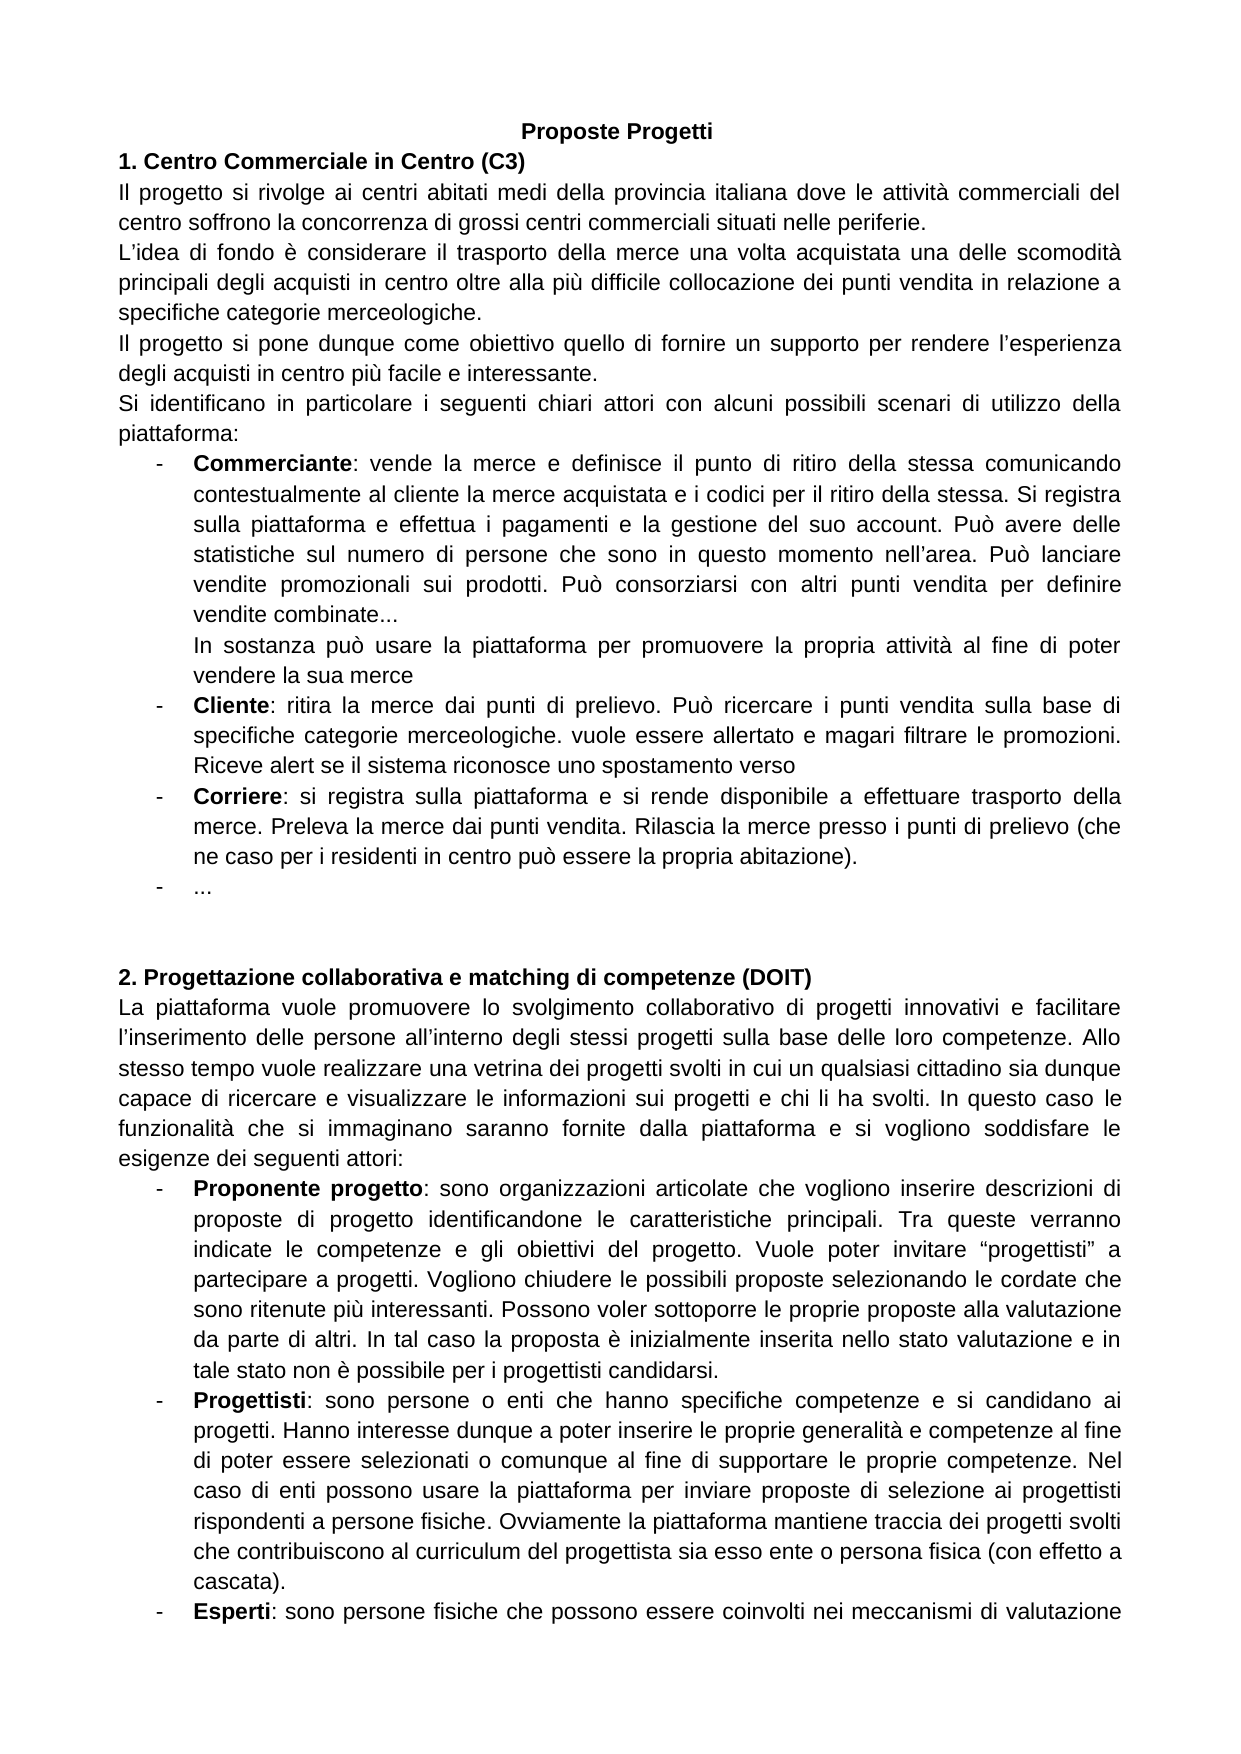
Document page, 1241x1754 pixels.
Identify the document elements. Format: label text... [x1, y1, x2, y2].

text L’idea di fondo è considerare il trasporto della merce una volta acquistata una delle scomodità principali degli acquisti in centro oltre alla più difficile collocazione dei punti vendita in relazione a specifiche categorie merceologiche. [118, 239, 1122, 326]
text La piattaforma vuole promuovere lo svolgimento collaborativo di progetti innovativi e facilitare l’inserimento delle persone all’interno degli stessi progetti sulla base delle loro competenze. Allo stesso tempo vuole realizzare una vetrina dei progetti svolti in cui un qualsiasi cittadino sia dunque capace di ricercare e visualizzare le informazioni sui progetti e chi li ha svolti. In questo caso le funzionalità che si immaginano saranno fornite dalla piattaforma e si vogliono soddisfare le esigenze dei seguenti attori: [118, 994, 1122, 1171]
text Il progetto si rivolge ai centri abitati medi della provincia italiana dove le attività commerciali del centro soffrono la concorrenza di grossi centri commerciali situati nelle periferie. [118, 178, 1122, 235]
text 2. Progettazione collaborativa e matching di competenze (DOIT) [118, 964, 1122, 990]
text In sostanza può usare la piattaforma per promuovere la propria attività al fine di poter vendere la sua merce [193, 632, 1122, 688]
list Esperti: sono persone fisiche che possono essere coinvolti nei meccanismi di valutazione [156, 1598, 1122, 1624]
text Il progetto si pone dunque come obiettivo quello di fornire un supporto per rendere l’esperienza degli acquisti in centro più facile e interessante. [118, 329, 1122, 386]
list Cliente: ritira la merce dai punti di prelievo. Può ricercare i punti vendita sulla base di specifiche categorie merceologiche. vuole essere allertato e magari filtrare le promozioni. Riceve alert se il sistema riconosce uno spostamento verso [156, 692, 1122, 779]
text 1. Centro Commerciale in Centro (C3) [118, 148, 1122, 174]
list Commerciante: vende la merce e definisce il punto di ritiro della stessa comunicando contestualmente al cliente la merce acquistata e i codici per il ritiro della stessa. Si registra sulla piattaforma e effettua i pagamenti e la gestione del suo account. Può avere delle statistiche sul numero di persone che sono in questo momento nell’area. Può lanciare vendite promozionali sui prodotti. Può consorziarsi con altri punti vendita per definire vendite combinate... [156, 450, 1122, 628]
list Proponente progetto: sono organizzazioni articolate che vogliono inserire descrizioni di proposte di progetto identificandone le caratteristiche principali. Tra queste verranno indicate le competenze e gli obiettivi del progetto. Vuole poter invitare “progettisti” a partecipare a progetti. Vogliono chiudere le possibili proposte selezionando le cordate che sono ritenute più interessanti. Possono voler sottoporre le proprie proposte alla valutazione da parte di altri. In tal caso la proposta è inizialmente inserita nello stato valutazione e in tale stato non è possibile per i progettisti candidarsi. [156, 1175, 1122, 1383]
list Progettisti: sono persone o enti che hanno specifiche competenze e si candidano ai progetti. Hanno interesse dunque a poter inserire le proprie generalità e competenze al fine di poter essere selezionati o comunque al fine di supportare le proprie competenze. Nel caso di enti possono usare la piattaforma per inviare proposte di selezione ai progettisti rispondenti a persone fisiche. Ovviamente la piattaforma mantiene traccia dei progetti svolti che contribuiscono al curriculum del progettista sia esso ente o persona fisica (con effetto a cascata). [156, 1387, 1122, 1594]
text Proposte Progetti [118, 118, 1122, 144]
list ... [156, 873, 1122, 899]
list Corriere: si registra sulla piattaforma e si rende disponibile a effettuare trasporto della merce. Preleva la merce dai punti vendita. Rilascia la merce presso i punti di prelievo (che ne caso per i residenti in centro può essere la propria abitazione). [156, 783, 1122, 869]
text Si identificano in particolare i seguenti chiari attori con alcuni possibili scenari di utilizzo della piattaforma: [118, 390, 1122, 446]
